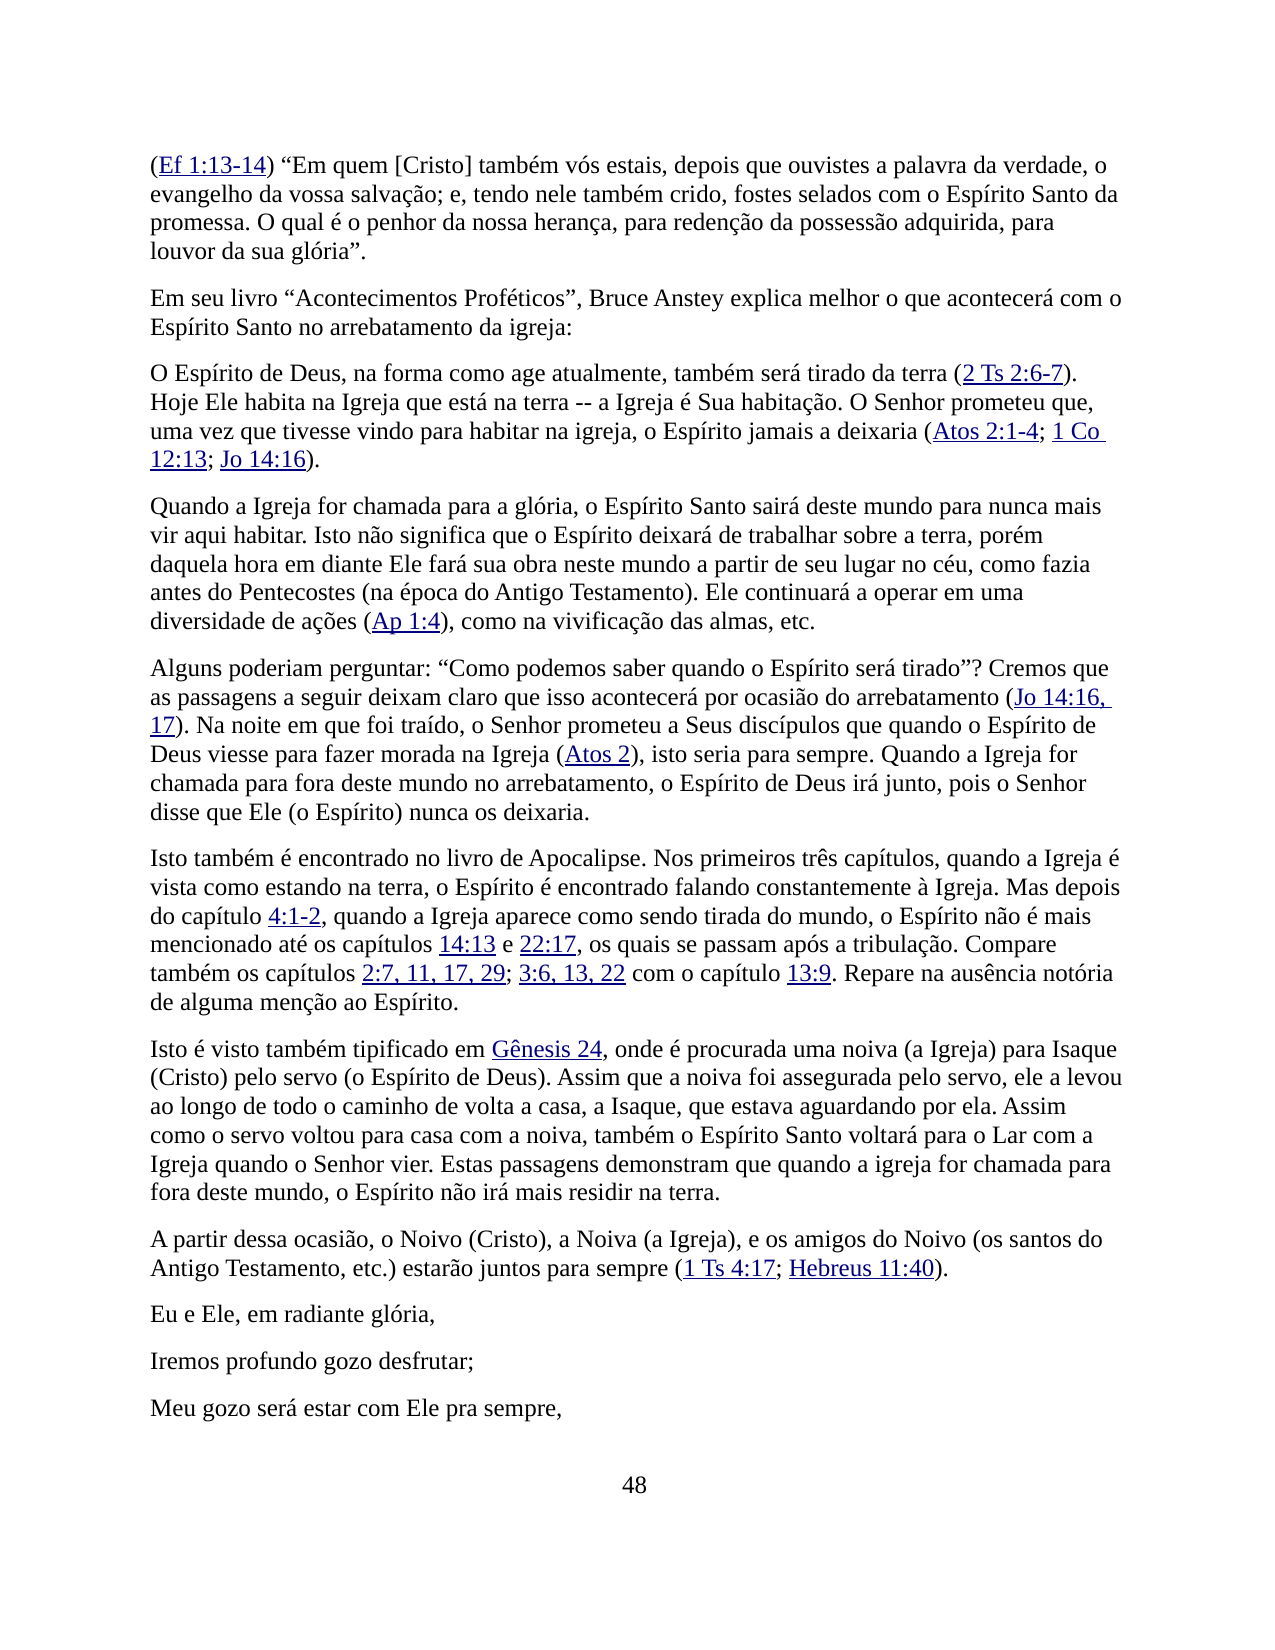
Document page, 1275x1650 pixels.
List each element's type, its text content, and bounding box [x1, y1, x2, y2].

text O Espírito de Deus, na forma como age atualmente, também será tirado da terra (2 Ts 2:6-7). Hoje Ele habita na Igreja que está na terra -- a Igreja é Sua habitação. O Senhor prometeu que, uma vez que tivesse vindo para habitar na igreja, o Espírito jamais a deixaria (Atos 2:1-4; 1 Co 12:13; Jo 14:16). [150, 358, 1125, 473]
text Eu e Ele, em radiante glória, [150, 1299, 1125, 1328]
text Em seu livro “Acontecimentos Proféticos”, Bruce Anstey explica melhor o que acontecerá com o Espírito Santo no arrebatamento da igreja: [150, 283, 1125, 340]
text Iremos profundo gozo desfrutar; [150, 1346, 1125, 1375]
text Quando a Igreja for chamada para a glória, o Espírito Santo sairá deste mundo para nunca mais vir aqui habitar. Isto não significa que o Espírito deixará de trabalhar sobre a terra, porém daquela hora em diante Ele fará sua obra neste mundo a partir de seu lugar no céu, como fazia antes do Pentecostes (na época do Antigo Testamento). Ele continuará a operar em uma diversidade de ações (Ap 1:4), como na vivificação das almas, etc. [150, 491, 1125, 635]
text A partir dessa ocasião, o Noivo (Cristo), a Noiva (a Igreja), e os amigos do Noivo (os santos do Antigo Testamento, etc.) estarão juntos para sempre (1 Ts 4:17; Hebreus 11:40). [150, 1224, 1125, 1282]
text Isto é visto também tipificado em Gênesis 24, onde é procurada uma noiva (a Igreja) para Isaque (Cristo) pelo servo (o Espírito de Deus). Assim que a noiva foi assegurada pelo servo, ele a levou ao longo de todo o caminho de volta a casa, a Isaque, que estava aguardando por ela. Assim como o servo voltou para casa com a noiva, também o Espírito Santo voltará para o Lar com a Igreja quando o Senhor vier. Estas passagens demonstram que quando a igreja for chamada para fora deste mundo, o Espírito não irá mais residir na terra. [150, 1034, 1125, 1206]
text (Ef 1:13-14) “Em quem [Cristo] também vós estais, depois que ouvistes a palavra da verdade, o evangelho da vossa salvação; e, tendo nele também crido, fostes selados com o Espírito Santo da promessa. O qual é o penhor da nossa herança, para redenção da possessão adquirida, para louvor da sua glória”. [150, 150, 1125, 265]
text Alguns poderiam perguntar: “Como podemos saber quando o Espírito será tirado”? Cremos que as passagens a seguir deixam claro que isso acontecerá por ocasião do arrebatamento (Jo 14:16, 17). Na noite em que foi traído, o Senhor prometeu a Seus discípulos que quando o Espírito de Deus viesse para fazer morada na Igreja (Atos 2), isto seria para sempre. Quando a Igreja for chamada para fora deste mundo no arrebatamento, o Espírito de Deus irá junto, pois o Senhor disse que Ele (o Espírito) nunca os deixaria. [150, 653, 1125, 825]
text Meu gozo será estar com Ele pra sempre, [150, 1393, 1125, 1422]
text Isto também é encontrado no livro de Apocalipse. Nos primeiros três capítulos, quando a Igreja é vista como estando na terra, o Espírito é encontrado falando constantemente à Igreja. Mas depois do capítulo 4:1-2, quando a Igreja aparece como sendo tirada do mundo, o Espírito não é mais mencionado até os capítulos 14:13 e 22:17, os quais se passam após a tribulação. Compare também os capítulos 2:7, 11, 17, 29; 3:6, 13, 22 com o capítulo 13:9. Repare na ausência notória de alguma menção ao Espírito. [150, 843, 1125, 1016]
